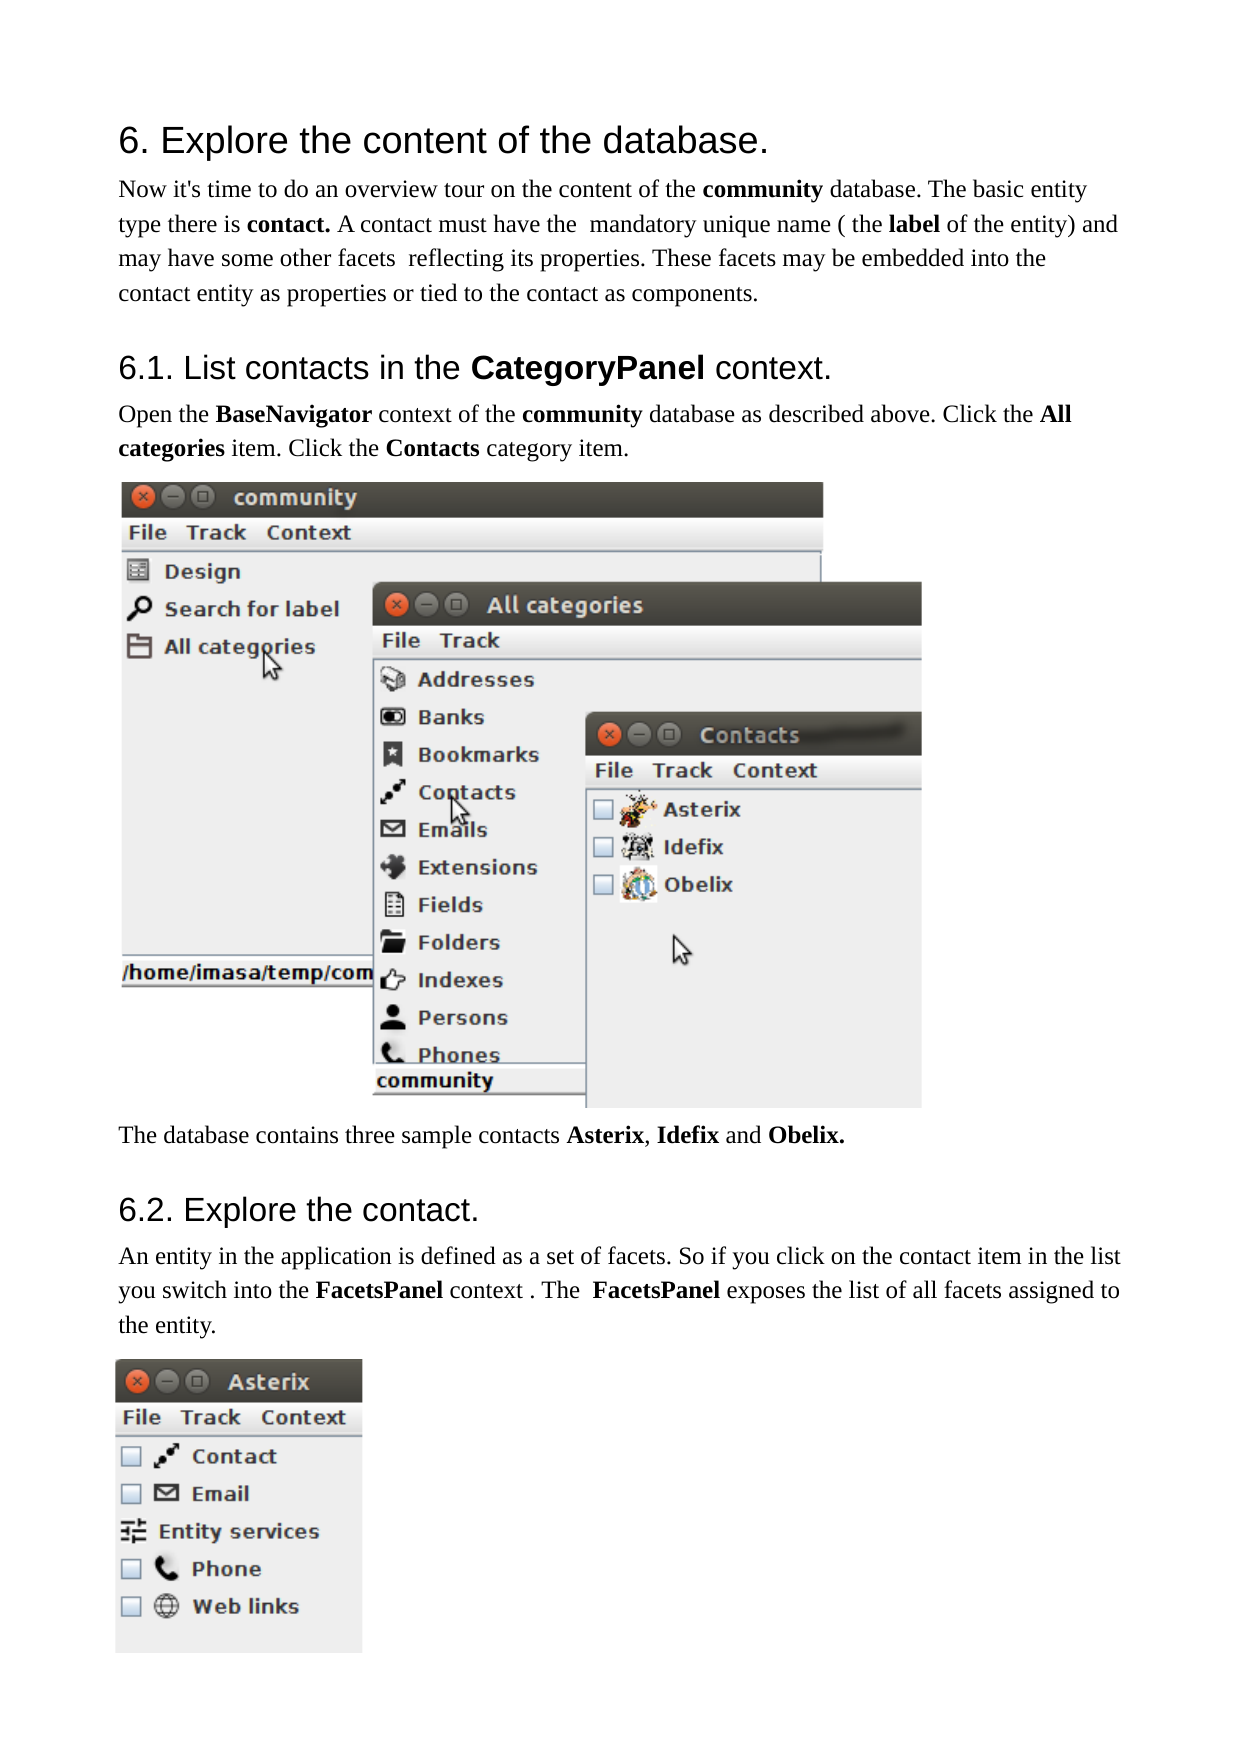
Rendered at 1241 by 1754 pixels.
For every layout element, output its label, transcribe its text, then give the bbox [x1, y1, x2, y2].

subtitle 6.1. List contacts in the CategoryPanel context. [118, 348, 1122, 386]
text An entity in the application is defined as a set of facets. So if you click on the contact item in the list you switch into the FacetsPanel context . The FacetsPanel exposes the list of all facets assigned to the entity. [118, 1241, 1122, 1339]
picture [115, 1359, 363, 1653]
text Open the BaseNavigator context of the community database as described above. Click the All categories item. Click the Contacts category item. [118, 399, 1122, 462]
text The database contains three sample contacts Asterix, Idefix and Obelix. [118, 1120, 1122, 1149]
picture [121, 482, 922, 1108]
subtitle 6. Explore the content of the database. [118, 118, 1122, 162]
text Now it's time to do an overview tour on the content of the community database. The basic entity type there is contact. A contact must have the mandatory unique name ( the label of the entity) and may have some other facets reflecting its properties. These facets may be embedded into the contact entity as properties or tied to the contact as components. [118, 174, 1122, 306]
subtitle 6.2. Explore the contact. [118, 1190, 1122, 1229]
